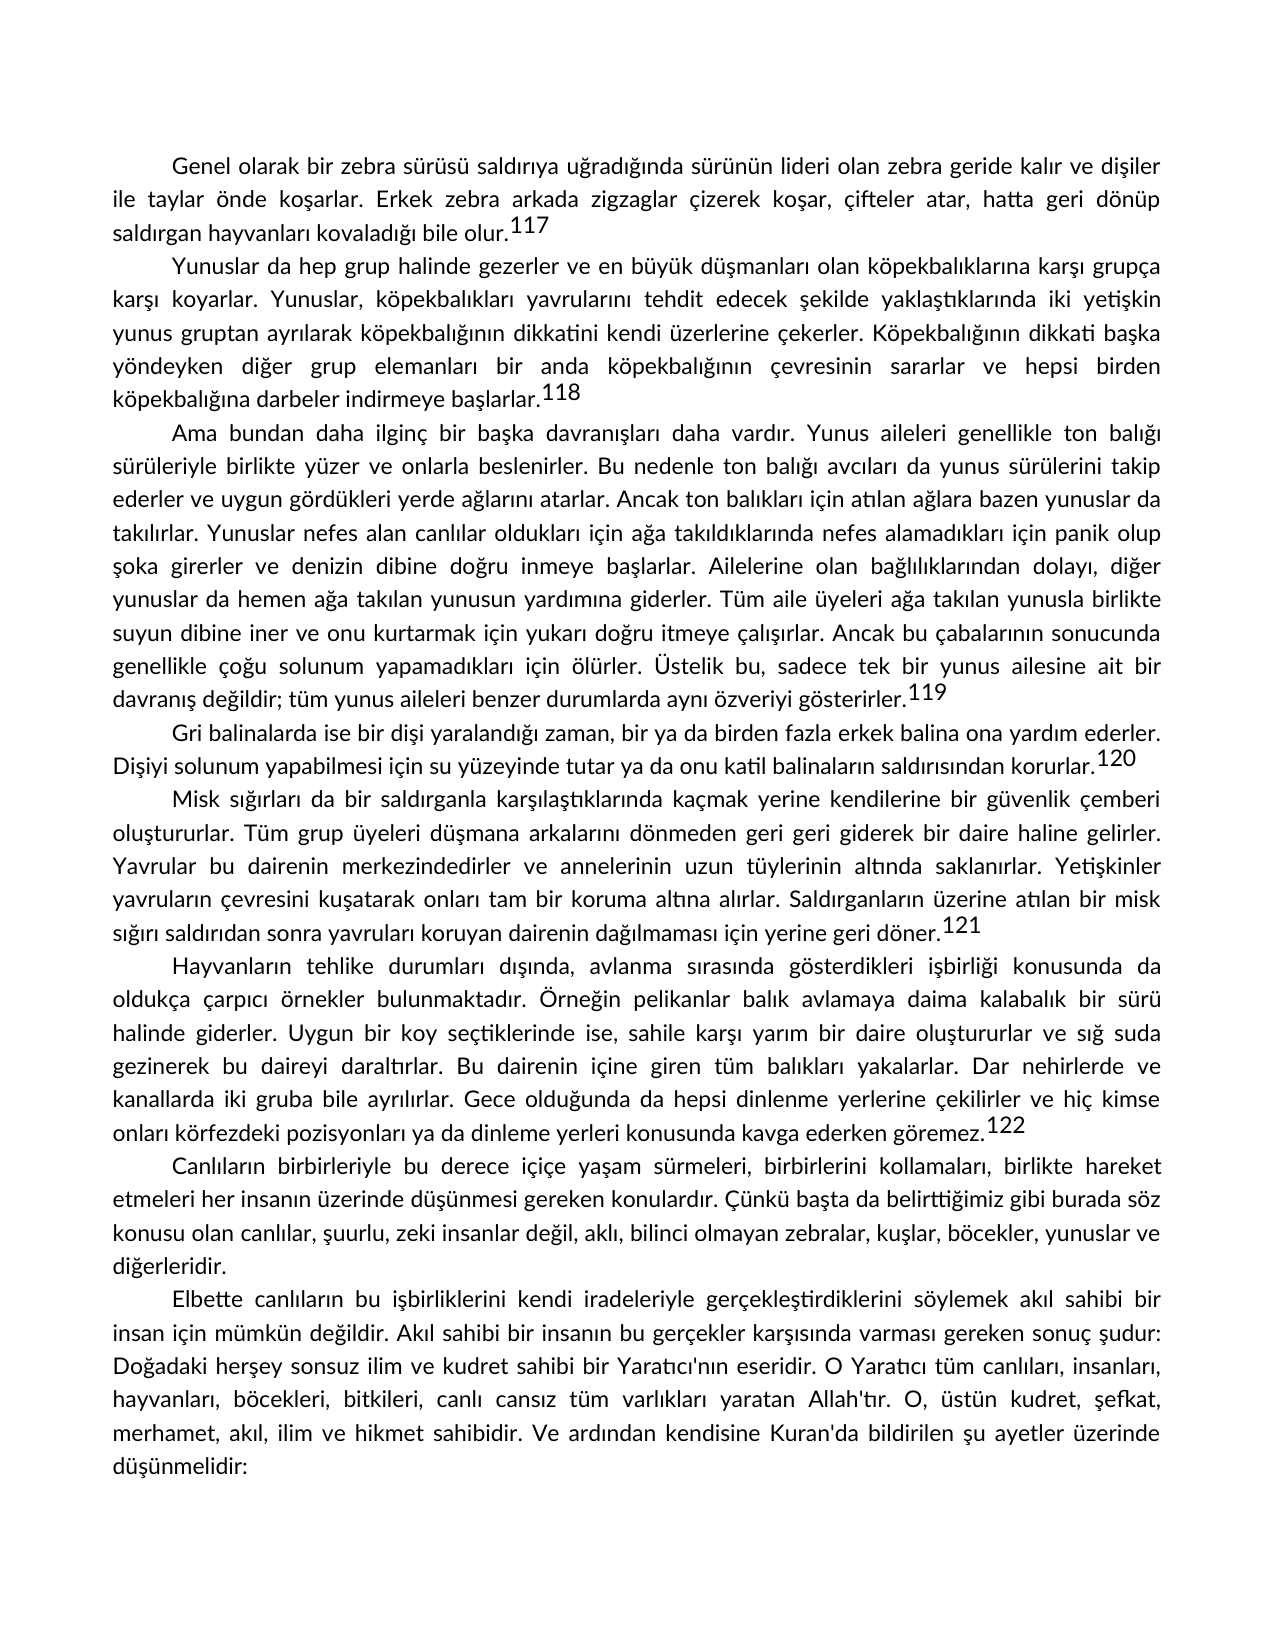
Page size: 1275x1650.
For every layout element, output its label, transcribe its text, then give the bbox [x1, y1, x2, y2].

text Gri balinalarda ise bir dişi yaralandığı zaman, bir ya da birden fazla erkek balina ona yardım ederler. Dişiyi solunum yapabilmesi için su yüzeyinde tutar ya da onu katil balinaların saldırısından korurlar.120 [112, 714, 1162, 781]
text Hayvanların tehlike durumları dışında, avlanma sırasında gösterdikleri işbirliği konusunda da oldukça çarpıcı örnekler bulunmaktadır. Örneğin pelikanlar balık avlamaya daima kalabalık bir sürü halinde giderler. Uygun bir koy seçtiklerinde ise, sahile karşı yarım bir daire oluştururlar ve sığ suda gezinerek bu daireyi daraltırlar. Bu dairenin içine giren tüm balıkları yakalarlar. Dar nehirlerde ve kanallarda iki gruba bile ayrılırlar. Gece olduğunda da hepsi dinlenme yerlerine çekilirler ve hiç kimse onları körfezdeki pozisyonları ya da dinleme yerleri konusunda kavga ederken göremez.122 [112, 948, 1162, 1148]
text Ama bundan daha ilginç bir başka davranışları daha vardır. Yunus aileleri genellikle ton balığı sürüleriyle birlikte yüzer ve onlarla beslenirler. Bu nedenle ton balığı avcıları da yunus sürülerini takip ederler ve uygun gördükleri yerde ağlarını atarlar. Ancak ton balıkları için atılan ağlara bazen yunuslar da takılırlar. Yunuslar nefes alan canlılar oldukları için ağa takıldıklarında nefes alamadıkları için panik olup şoka girerler ve denizin dibine doğru inmeye başlarlar. Ailelerine olan bağlılıklarından dolayı, diğer yunuslar da hemen ağa takılan yunusun yardımına giderler. Tüm aile üyeleri ağa takılan yunusla birlikte suyun dibine iner ve onu kurtarmak için yukarı doğru itmeye çalışırlar. Ancak bu çabalarının sonucunda genellikle çoğu solunum yapamadıkları için ölürler. Üstelik bu, sadece tek bir yunus ailesine ait bir davranış değildir; tüm yunus aileleri benzer durumlarda aynı özveriyi gösterirler.119 [112, 414, 1162, 714]
text Misk sığırları da bir saldırganla karşılaştıklarında kaçmak yerine kendilerine bir güvenlik çemberi oluştururlar. Tüm grup üyeleri düşmana arkalarını dönmeden geri geri giderek bir daire haline gelirler. Yavrular bu dairenin merkezindedirler ve annelerinin uzun tüylerinin altında saklanırlar. Yetişkinler yavruların çevresini kuşatarak onları tam bir koruma altına alırlar. Saldırganların üzerine atılan bir misk sığırı saldırıdan sonra yavruları koruyan dairenin dağılmaması için yerine geri döner.121 [112, 781, 1162, 948]
text Yunuslar da hep grup halinde gezerler ve en büyük düşmanları olan köpekbalıklarına karşı grupça karşı koyarlar. Yunuslar, köpekbalıkları yavrularını tehdit edecek şekilde yaklaştıklarında iki yetişkin yunus gruptan ayrılarak köpekbalığının dikkatini kendi üzerlerine çekerler. Köpekbalığının dikkati başka yöndeyken diğer grup elemanları bir anda köpekbalığının çevresinin sararlar ve hepsi birden köpekbalığına darbeler indirmeye başlarlar.118 [112, 248, 1162, 414]
text Canlıların birbirleriyle bu derece içiçe yaşam sürmeleri, birbirlerini kollamaları, birlikte hareket etmeleri her insanın üzerinde düşünmesi gereken konulardır. Çünkü başta da belirttiğimiz gibi burada söz konusu olan canlılar, şuurlu, zeki insanlar değil, aklı, bilinci olmayan zebralar, kuşlar, böcekler, yunuslar ve diğerleridir. [112, 1148, 1162, 1281]
text Elbette canlıların bu işbirliklerini kendi iradeleriyle gerçekleştirdiklerini söylemek akıl sahibi bir insan için mümkün değildir. Akıl sahibi bir insanın bu gerçekler karşısında varması gereken sonuç şudur: Doğadaki herşey sonsuz ilim ve kudret sahibi bir Yaratıcı'nın eseridir. O Yaratıcı tüm canlıları, insanları, hayvanları, böcekleri, bitkileri, canlı cansız tüm varlıkları yaratan Allah'tır. O, üstün kudret, şefkat, merhamet, akıl, ilim ve hikmet sahibidir. Ve ardından kendisine Kuran'da bildirilen şu ayetler üzerinde düşünmelidir: [112, 1281, 1162, 1481]
text Genel olarak bir zebra sürüsü saldırıya uğradığında sürünün lideri olan zebra geride kalır ve dişiler ile taylar önde koşarlar. Erkek zebra arkada zigzaglar çizerek koşar, çifteler atar, hatta geri dönüp saldırgan hayvanları kovaladığı bile olur.117 [112, 148, 1162, 248]
